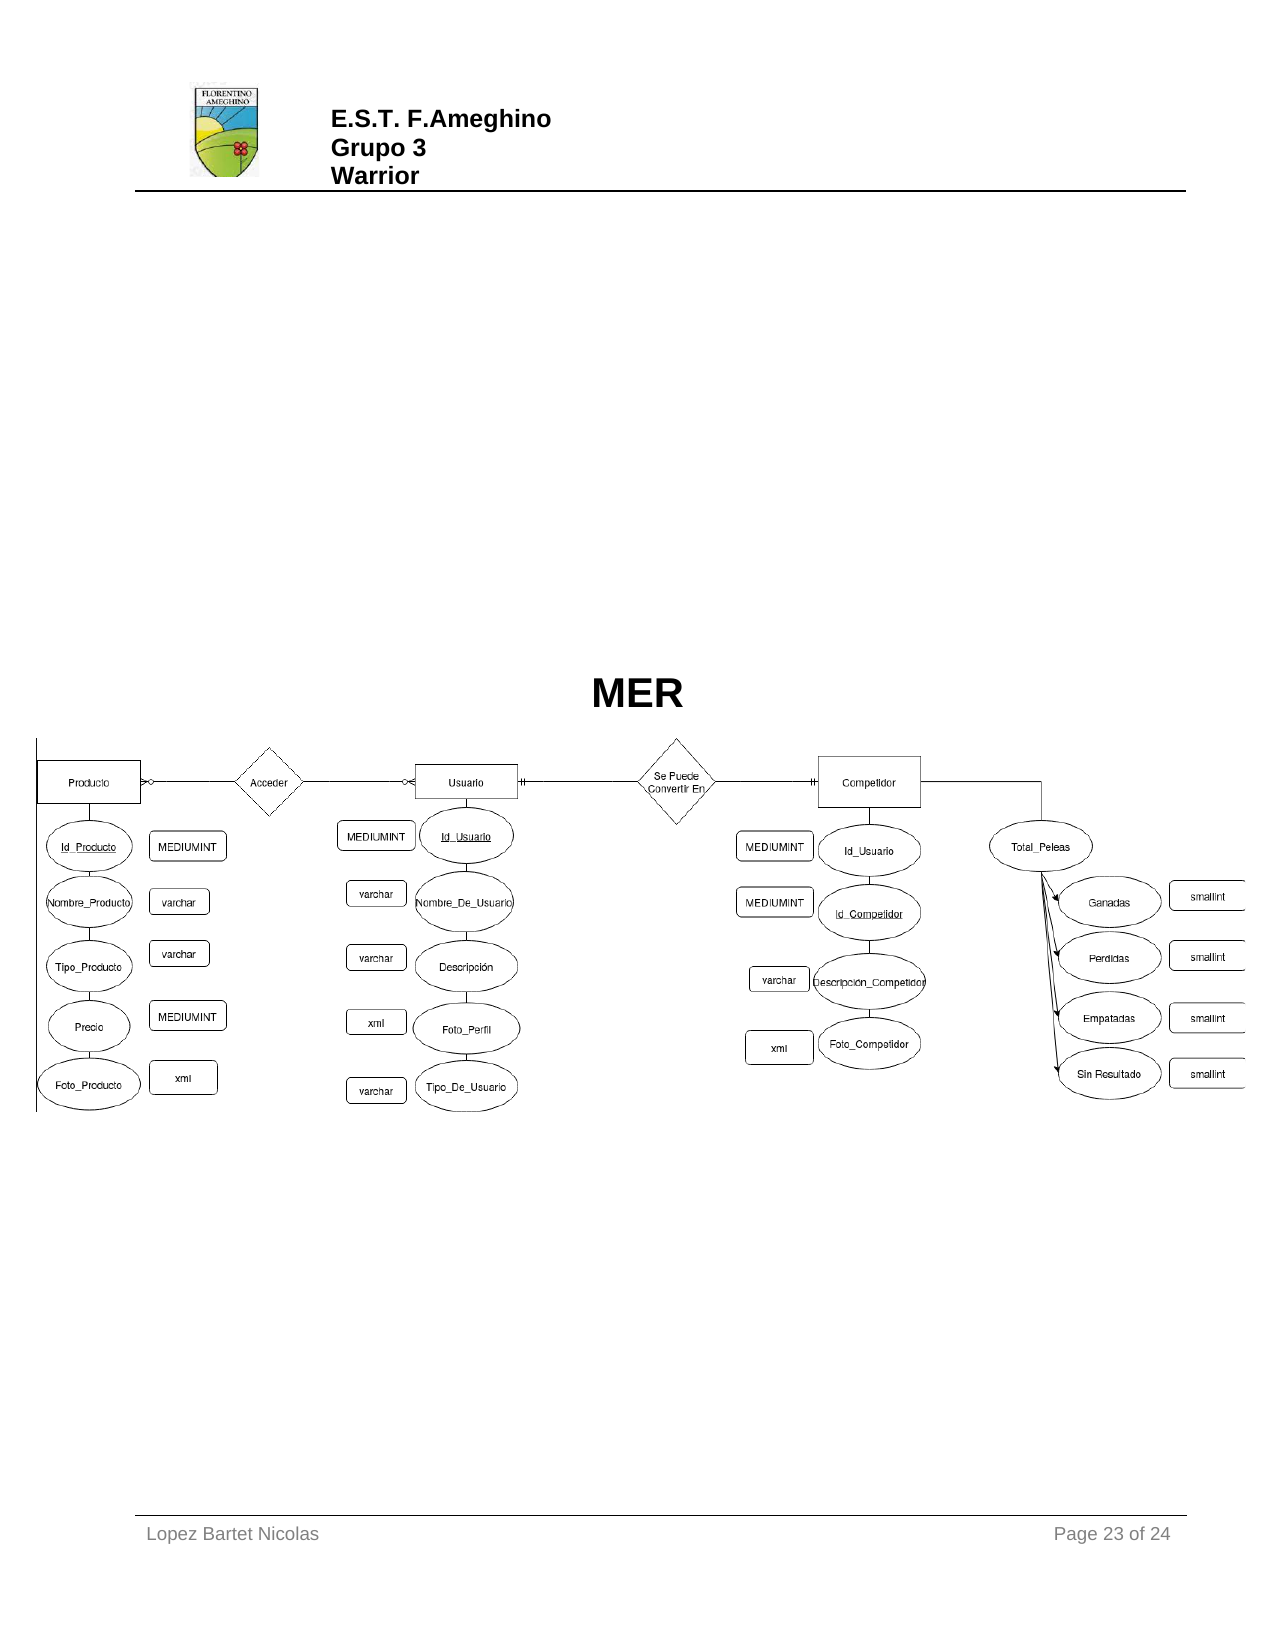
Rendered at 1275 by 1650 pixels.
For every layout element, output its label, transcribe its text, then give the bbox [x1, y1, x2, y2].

picture [36, 738, 1245, 1112]
picture [189, 82, 260, 177]
subtitle MER [135, 668, 1140, 716]
